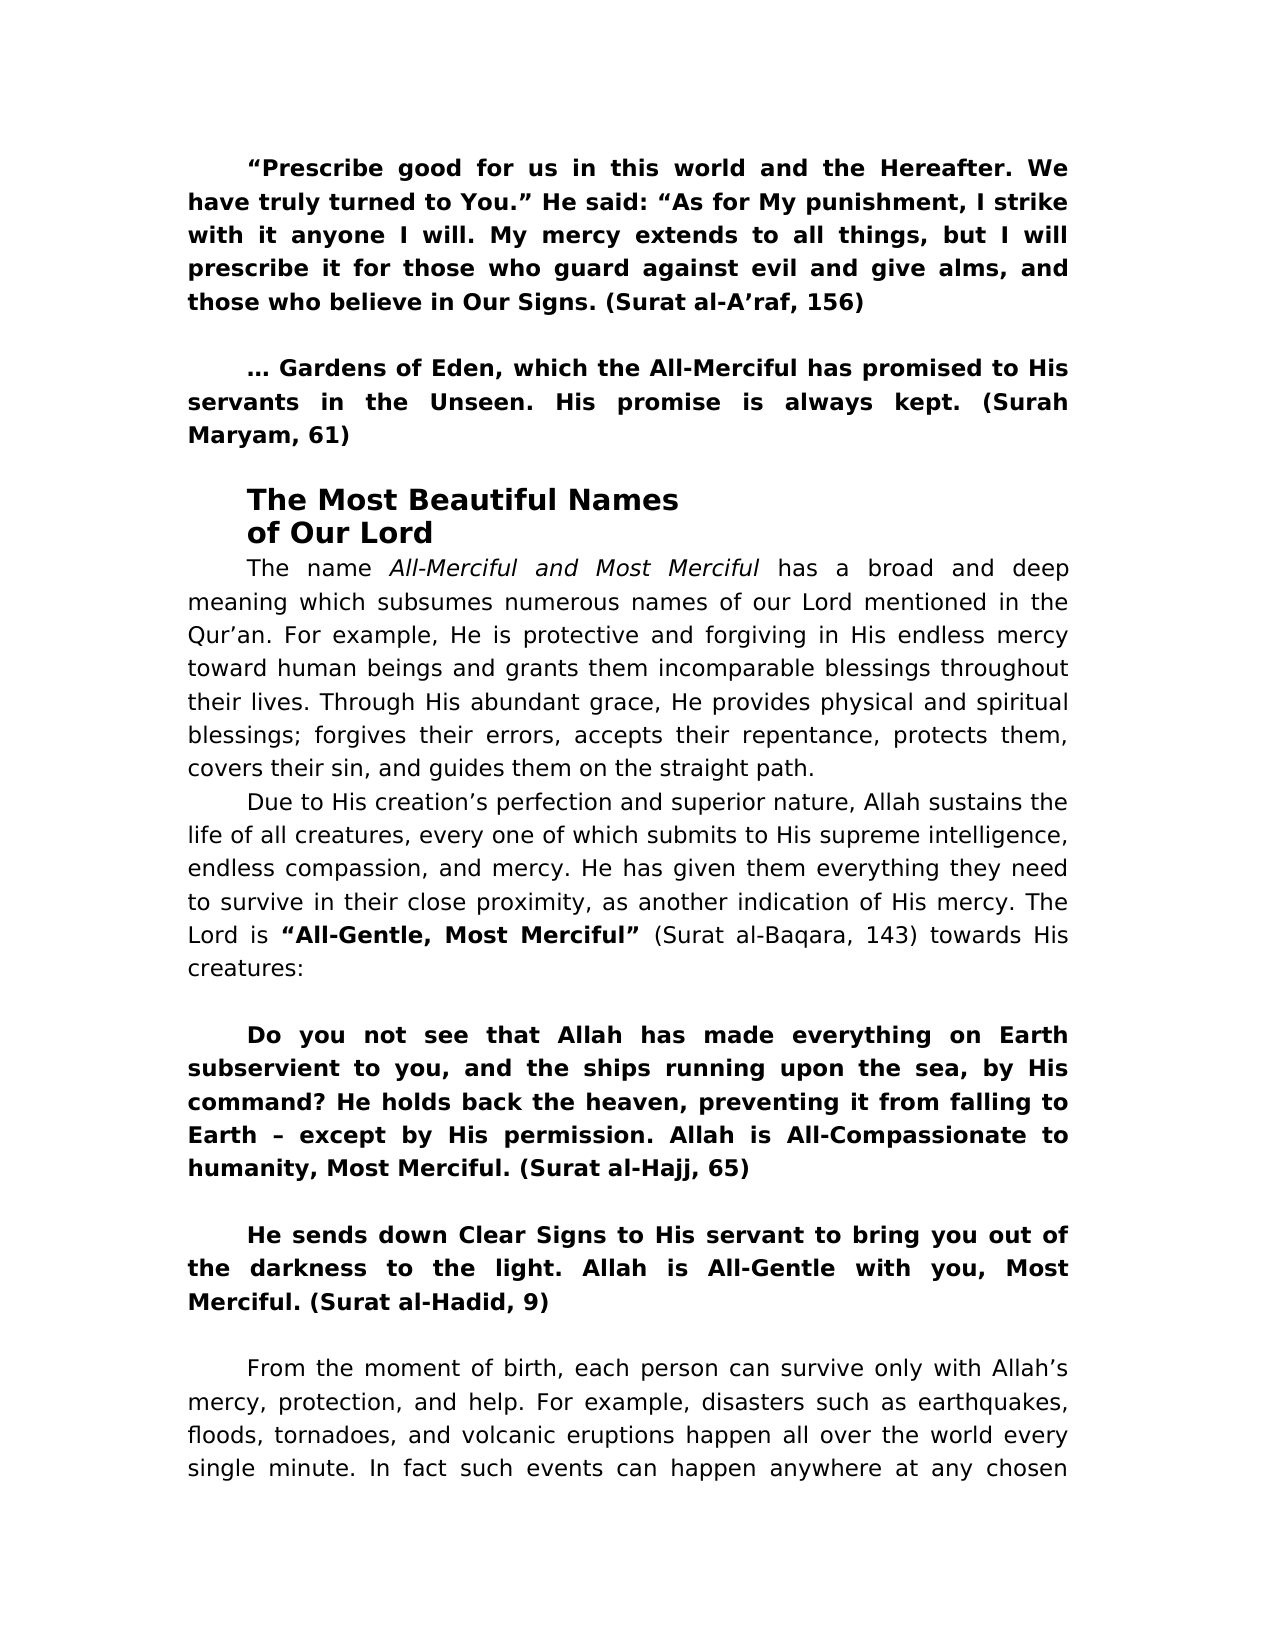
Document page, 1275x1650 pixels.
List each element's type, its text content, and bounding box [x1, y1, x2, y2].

text From the moment of birth, each person can survive only with Allah’s mercy, protection, and help. For example, disasters such as earthquakes, floods, tornadoes, and volcanic eruptions happen all over the world every single minute. In fact such events can happen anywhere at any chosen [187, 1350, 1070, 1483]
text “Prescribe good for us in this world and the Hereafter. We have truly turned to You.” He said: “As for My punishment, I strike with it anyone I will. My mercy extends to all things, but I will prescribe it for those who guard against evil and give alms, and those who believe in Our Signs. (Surat al-A’raf, 156) [187, 150, 1070, 317]
text Do you not see that Allah has made everything on Earth subservient to you, and the ships running upon the sea, by His command? He holds back the heaven, preventing it from falling to Earth – except by His permission. Allah is All-Compassionate to humanity, Most Merciful. (Surat al-Hajj, 65) [187, 1017, 1070, 1183]
text The name All-Merciful and Most Merciful has a broad and deep meaning which subsumes numerous names of our Lord mentioned in the Qur’an. For example, He is protective and forgiving in His endless mercy toward human beings and grants them incomparable blessings throughout their lives. Through His abundant grace, He provides physical and spiritual blessings; forgives their errors, accepts their repentance, protects them, covers their sin, and guides them on the straight path. [187, 550, 1070, 783]
text The Most Beautiful Names [187, 483, 1070, 517]
text of Our Lord [187, 517, 1070, 550]
text He sends down Clear Signs to His servant to bring you out of the darkness to the light. Allah is All-Gentle with you, Most Merciful. (Surat al-Hadid, 9) [187, 1217, 1070, 1317]
text … Gardens of Eden, which the All-Merciful has promised to His servants in the Unseen. His promise is always kept. (Surah Maryam, 61) [187, 350, 1070, 450]
text Due to His creation’s perfection and superior nature, Allah sustains the life of all creatures, every one of which submits to His supreme intelligence, endless compassion, and mercy. He has given them everything they need to survive in their close proximity, as another indication of His mercy. The Lord is “All-Gentle, Most Merciful” (Surat al-Baqara, 143) towards His creatures: [187, 783, 1070, 983]
